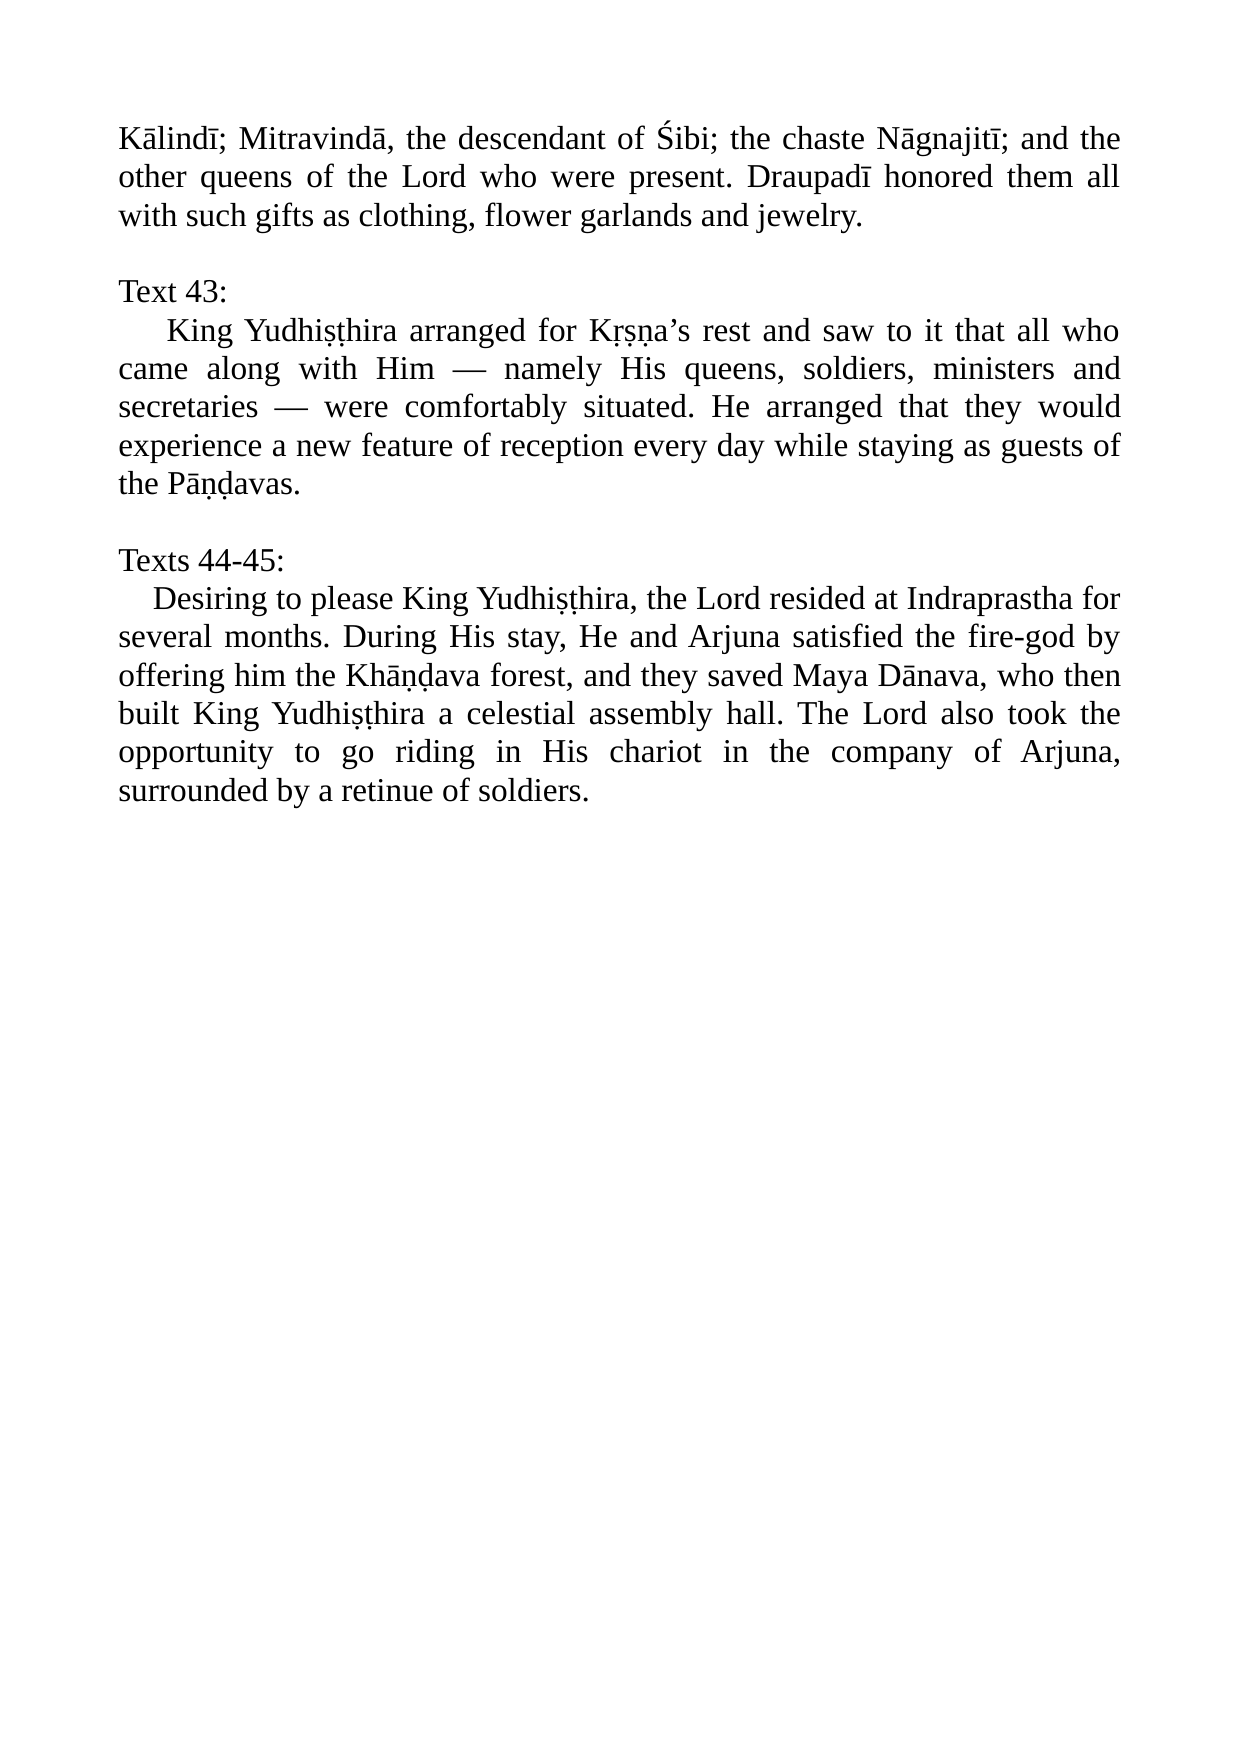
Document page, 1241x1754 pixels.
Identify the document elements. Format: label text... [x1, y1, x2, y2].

text Kālindī; Mitravindā, the descendant of Śibi; the chaste Nāgnajitī; and the other queens of the Lord who were present. Draupadī honored them all with such gifts as clothing, flower garlands and jewelry. [118, 118, 1122, 233]
text Desiring to please King Yudhiṣṭhira, the Lord resided at Indraprastha for several months. During His stay, He and Arjuna satisfied the fire-god by offering him the Khāṇḍava forest, and they saved Maya Dānava, who then built King Yudhiṣṭhira a celestial assembly hall. The Lord also took the opportunity to go riding in His chariot in the company of Arjuna, surrounded by a retinue of soldiers. [118, 578, 1122, 808]
text Texts 44-45: [118, 540, 1122, 578]
text Text 43: [118, 271, 1122, 310]
text King Yudhiṣṭhira arranged for Kṛṣṇa’s rest and saw to it that all who came along with Him — namely His queens, soldiers, ministers and secretaries — were comfortably situated. He arranged that they would experience a new feature of reception every day while staying as guests of the Pāṇḍavas. [118, 310, 1122, 501]
